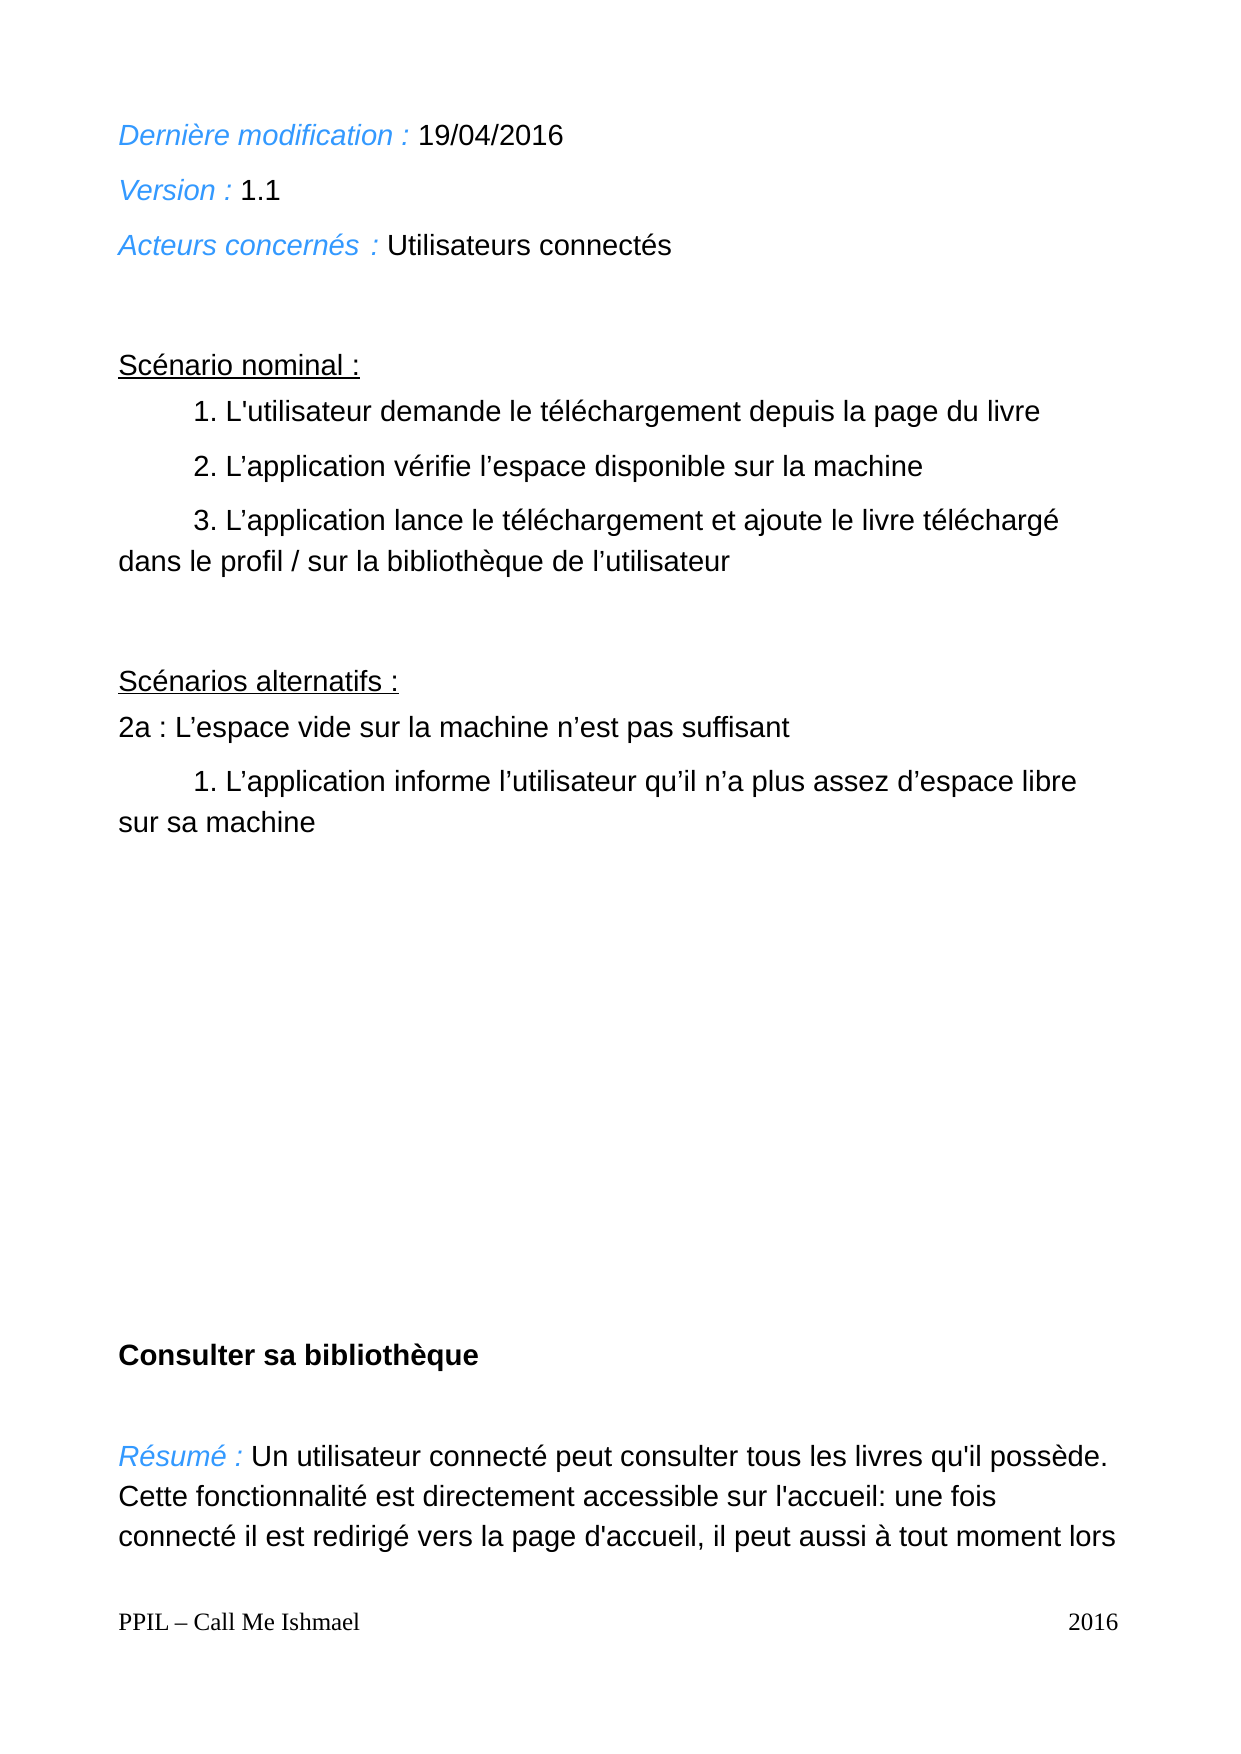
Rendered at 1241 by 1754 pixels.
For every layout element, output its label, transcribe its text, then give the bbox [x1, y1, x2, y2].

text 1. L’application informe l’utilisateur qu’il n’a plus assez d’espace libre sur sa machine [118, 764, 1122, 838]
subtitle Consulter sa bibliothèque [118, 1337, 1122, 1371]
text 1. L'utilisateur demande le téléchargement depuis la page du livre [118, 394, 1122, 427]
text 3. L’application lance le téléchargement et ajoute le livre téléchargé dans le profil / sur la bibliothèque de l’utilisateur [118, 503, 1122, 577]
text Résumé : Un utilisateur connecté peut consulter tous les livres qu'il possède. Cette fonctionnalité est directement accessible sur l'accueil: une fois connecté il est redirigé vers la page d'accueil, il peut aussi à tout moment lors [118, 1438, 1122, 1552]
subtitle Scénarios alternatifs : [118, 663, 1122, 697]
text 2. L’application vérifie l’espace disponible sur la machine [118, 448, 1122, 482]
text Dernière modification : 19/04/2016 [118, 118, 1122, 152]
subtitle Scénario nominal : [118, 348, 1122, 381]
text Acteurs concernés : Utilisateurs connectés [118, 228, 1122, 261]
text 2a : L’espace vide sur la machine n’est pas suffisant [118, 709, 1122, 743]
text Version : 1.1 [118, 173, 1122, 206]
